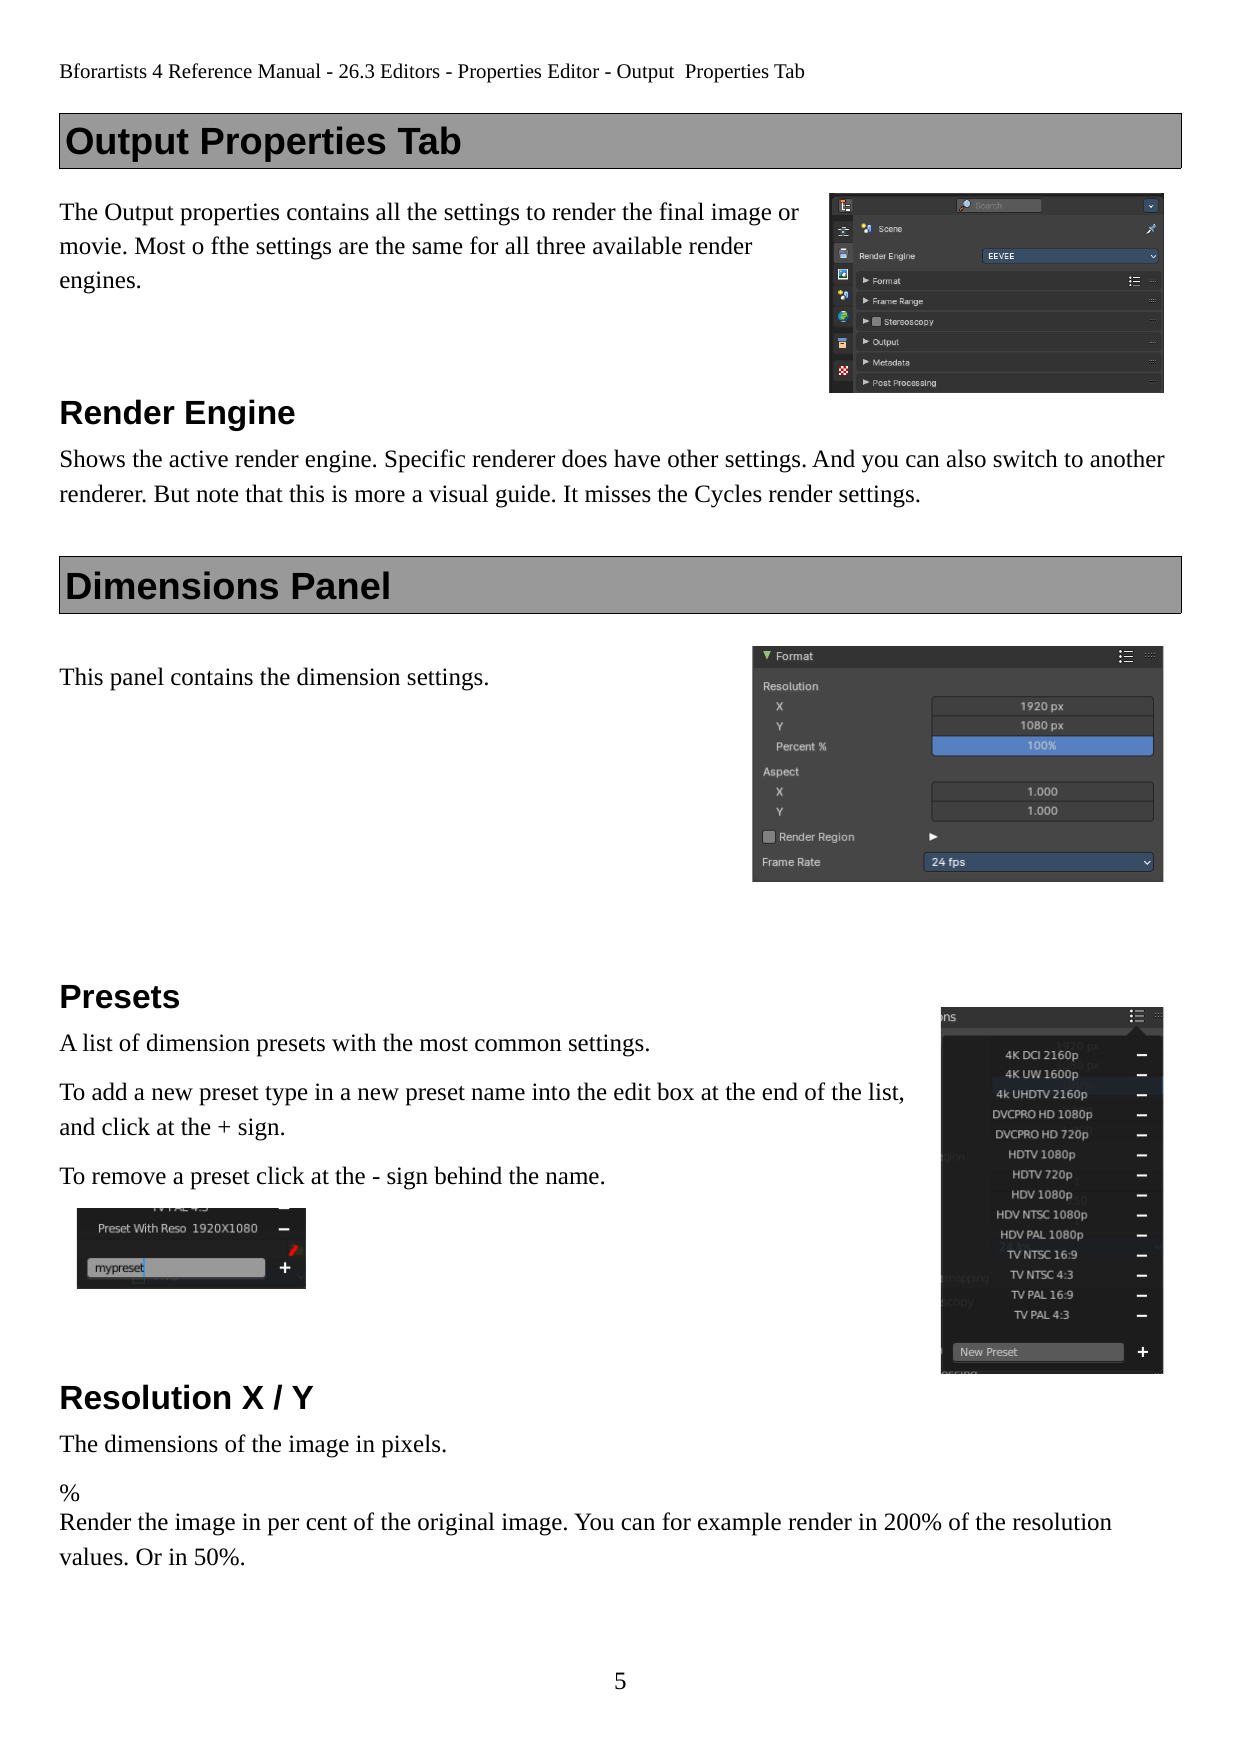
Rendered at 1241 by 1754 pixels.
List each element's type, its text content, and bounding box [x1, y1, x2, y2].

text The dimensions of the image in pixels. [59, 1429, 1181, 1458]
text This panel contains the dimension settings. [59, 662, 752, 691]
picture [940, 1007, 1164, 1374]
text To add a new preset type in a new preset name into the edit box at the end of the list, and click at the + sign. [59, 1077, 940, 1141]
picture [752, 646, 1164, 882]
text A list of dimension presets with the most common settings. [59, 1028, 940, 1057]
text The Output properties contains all the settings to render the final image or movie. Most o fthe settings are the same for all three available render engines. [59, 197, 829, 294]
table_header Output Properties Tab [60, 114, 1181, 168]
picture [829, 193, 1164, 393]
subtitle Resolution X / Y [59, 1378, 1181, 1417]
subtitle Presets [59, 977, 1181, 1016]
text To remove a preset click at the - sign behind the name. [59, 1161, 940, 1190]
table_header Dimensions Panel [60, 557, 1181, 613]
text % [59, 1478, 1181, 1507]
subtitle Render Engine [59, 393, 1181, 432]
text Render the image in per cent of the original image. You can for example render in 200% of the resolution values. Or in 50%. [59, 1507, 1181, 1570]
picture [76, 1208, 306, 1289]
text Shows the active render engine. Specific renderer does have other settings. And you can also switch to another renderer. But note that this is more a visual guide. It misses the Cycles render settings. [59, 444, 1181, 507]
